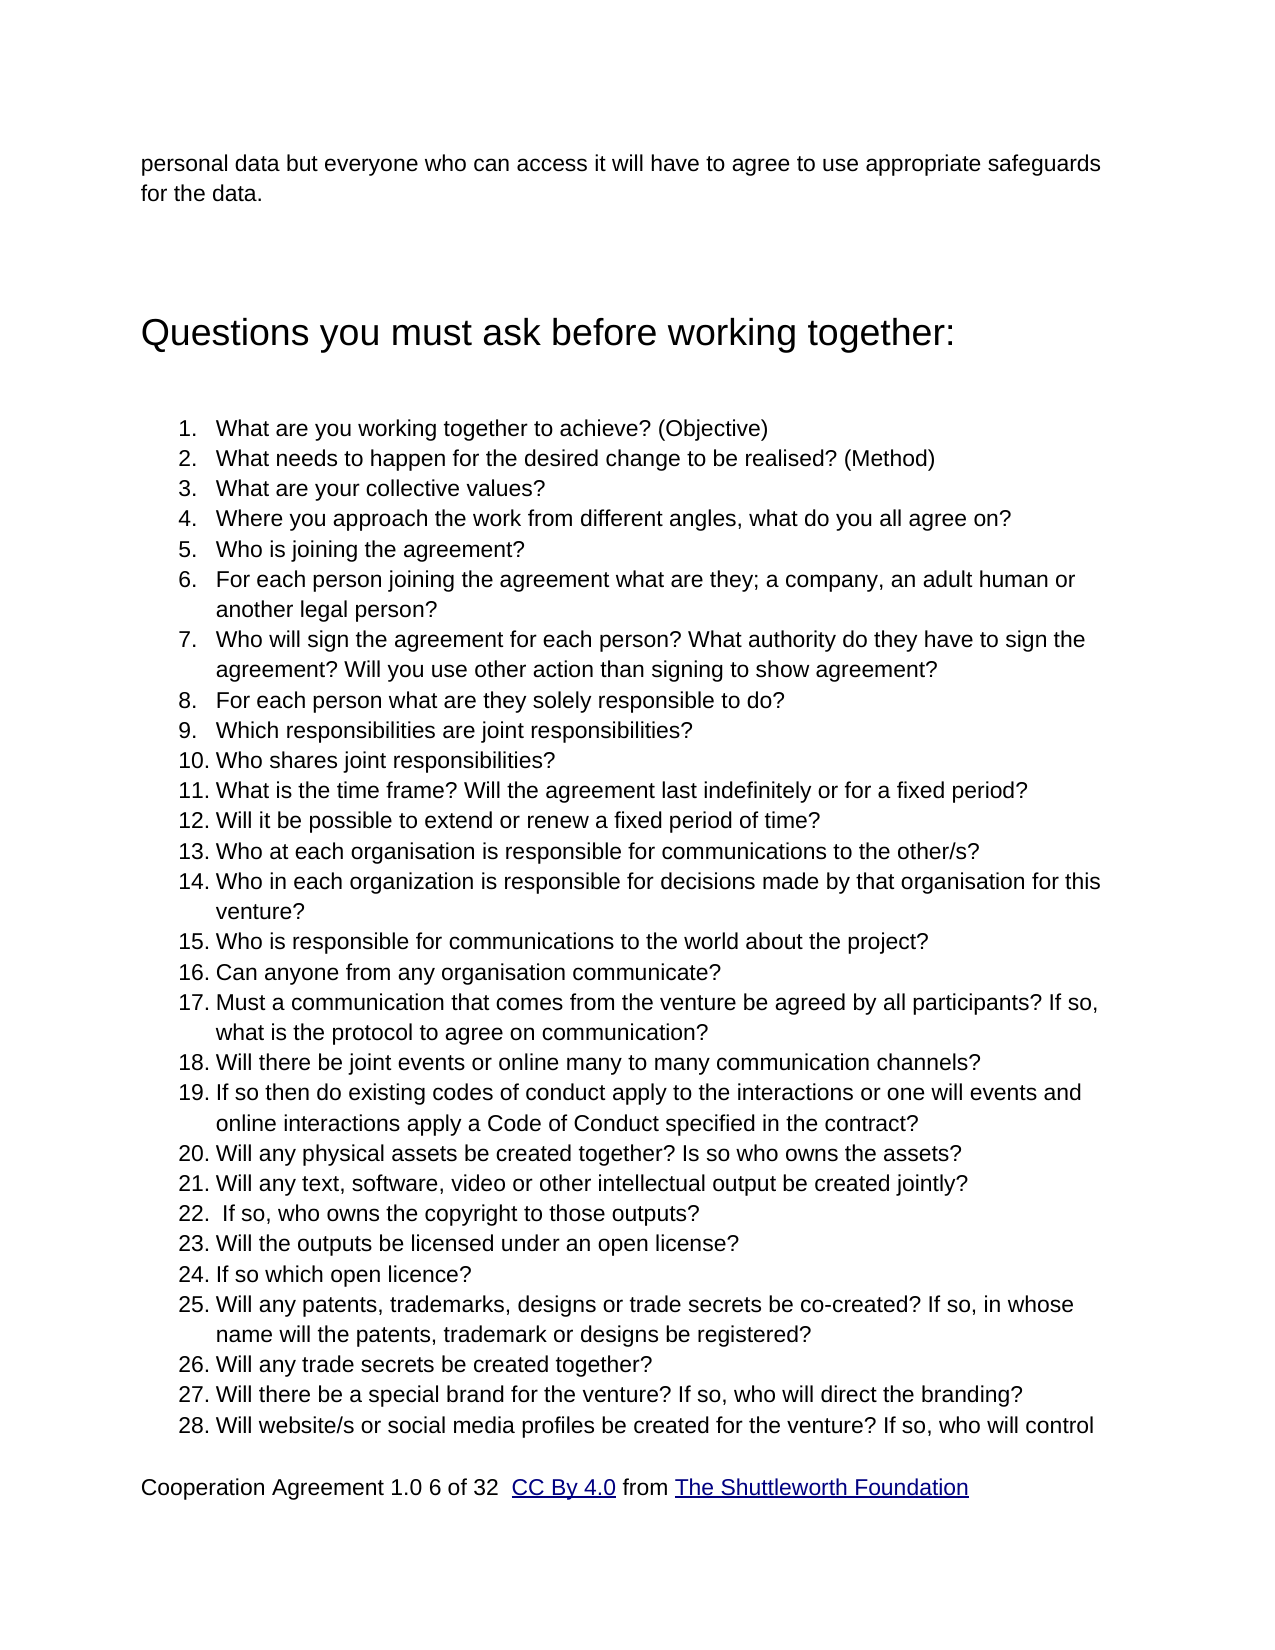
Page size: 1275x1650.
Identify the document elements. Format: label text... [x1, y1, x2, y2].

list What are your collective values? [178, 475, 1125, 502]
list Will website/s or social media profiles be created for the venture? If so, who will control [178, 1412, 1125, 1438]
list Will there be a special brand for the venture? If so, who will direct the branding? [178, 1381, 1125, 1408]
list Who is joining the agreement? [178, 536, 1125, 562]
list Who at each organisation is responsible for communications to the other/s? [178, 838, 1125, 864]
list Will it be possible to extend or renew a fixed period of time? [178, 807, 1125, 834]
list Will there be joint events or online many to many communication channels? [178, 1049, 1125, 1076]
list For each person what are they solely responsible to do? [178, 687, 1125, 713]
list What are you working together to achieve? (Objective) [178, 415, 1125, 441]
list If so which open licence? [178, 1261, 1125, 1287]
list What is the time frame? Will the agreement last indefinitely or for a fixed period? [178, 777, 1125, 804]
list Must a communication that comes from the venture be agreed by all participants? If so, what is the protocol to agree on communication? [178, 989, 1125, 1045]
list Where you approach the work from different angles, what do you all agree on? [178, 505, 1125, 532]
list Which responsibilities are joint responsibilities? [178, 717, 1125, 743]
list Will any physical assets be created together? Is so who owns the assets? [178, 1140, 1125, 1166]
list Who will sign the agreement for each person? What authority do they have to sign the agreement? Will you use other action than signing to show agreement? [178, 626, 1125, 683]
list Will any trade secrets be created together? [178, 1351, 1125, 1378]
list Can anyone from any organisation communicate? [178, 958, 1125, 985]
list What needs to happen for the desired change to be realised? (Method) [178, 445, 1125, 471]
subtitle Questions you must ask before working together: [141, 310, 1125, 353]
list Will the outputs be licensed under an open license? [178, 1230, 1125, 1257]
list Will any text, software, video or other intellectual output be created jointly? [178, 1170, 1125, 1196]
list Who shares joint responsibilities? [178, 747, 1125, 773]
list For each person joining the agreement what are they; a company, an adult human or another legal person? [178, 566, 1125, 622]
text personal data but everyone who can access it will have to agree to use appropriate safeguards for the data. [141, 150, 1125, 207]
list Who in each organization is responsible for decisions made by that organisation for this venture? [178, 868, 1125, 924]
list Who is responsible for communications to the world about the project? [178, 928, 1125, 955]
list If so, who owns the copyright to those outputs? [178, 1200, 1125, 1227]
list Will any patents, trademarks, designs or trade secrets be co-created? If so, in whose name will the patents, trademark or designs be registered? [178, 1291, 1125, 1347]
list If so then do existing codes of conduct apply to the interactions or one will events and online interactions apply a Code of Conduct specified in the contract? [178, 1079, 1125, 1136]
